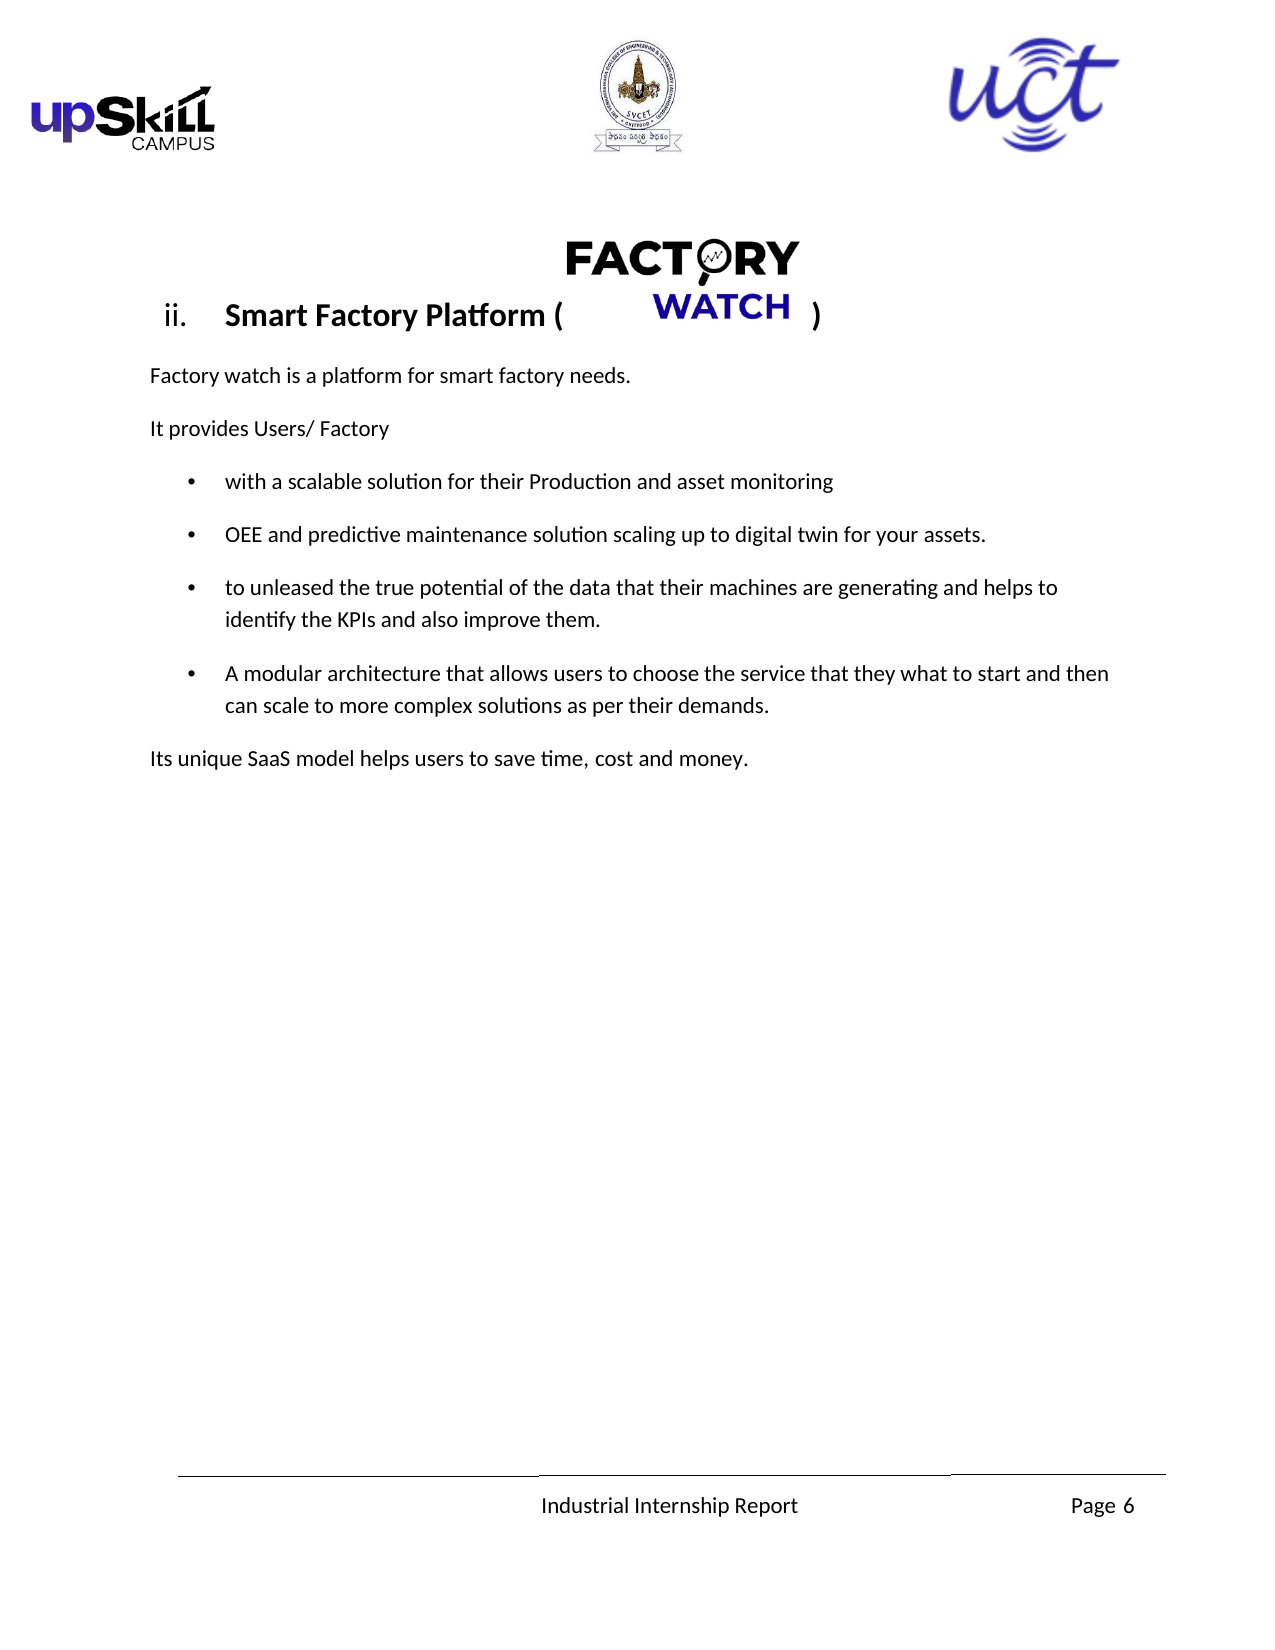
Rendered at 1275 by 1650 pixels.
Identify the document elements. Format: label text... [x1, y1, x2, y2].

list with a scalable solution for their Production and asset monitoring [187, 467, 1134, 495]
list Smart Factory Platform () [187, 234, 1134, 334]
picture [563, 234, 812, 327]
text Factory watch is a platform for smart factory needs. [150, 361, 1134, 389]
list OEE and predictive maintenance solution scaling up to digital twin for your assets. [187, 520, 1134, 548]
list A modular architecture that allows users to choose the service that they what to start and then can scale to more complex solutions as per their demands. [187, 659, 1134, 719]
picture [568, 32, 707, 154]
text Its unique SaaS model helps users to save time, cost and money. [150, 744, 1134, 772]
picture [946, 28, 1125, 154]
text It provides Users/ Factory [150, 414, 1134, 442]
picture [0, 73, 246, 154]
list to unleased the true potential of the data that their machines are generating and helps to identify the KPIs and also improve them. [187, 573, 1134, 634]
